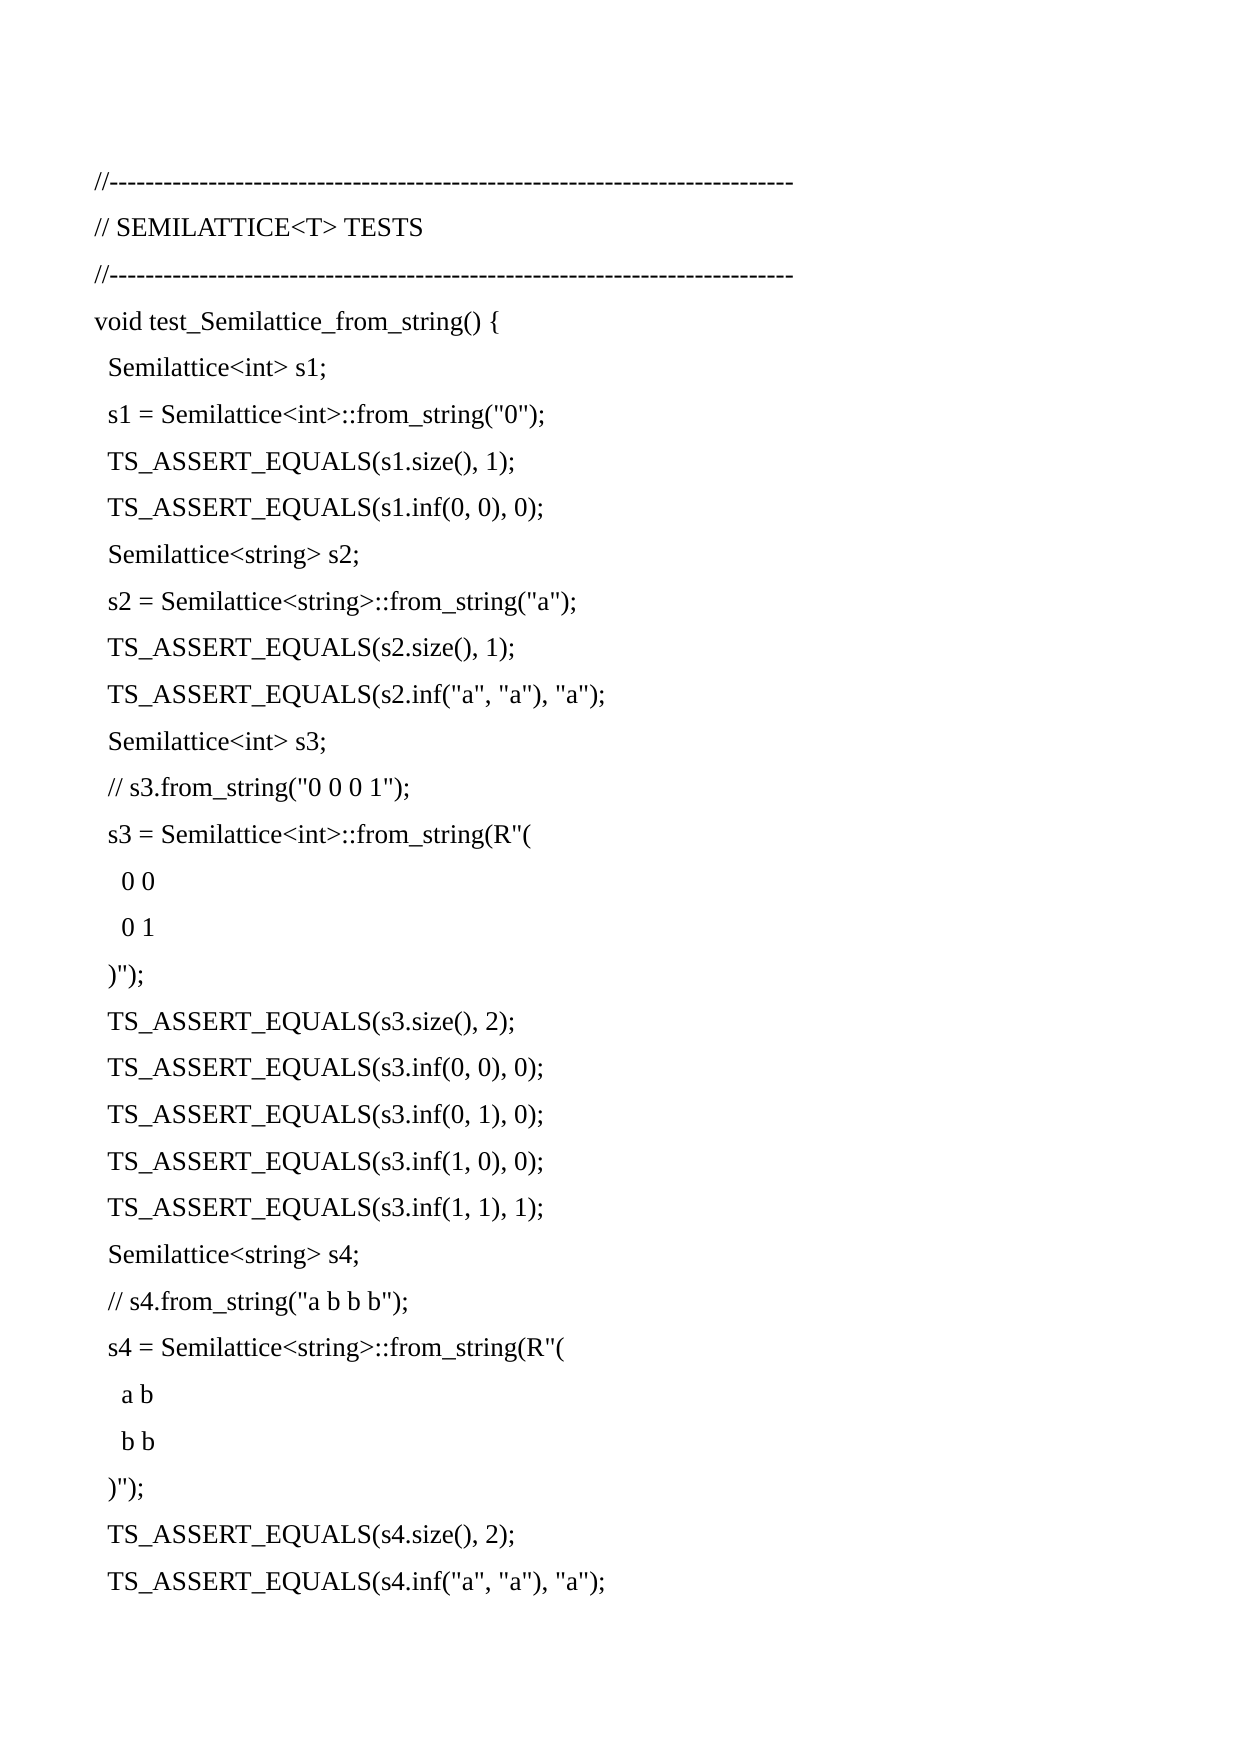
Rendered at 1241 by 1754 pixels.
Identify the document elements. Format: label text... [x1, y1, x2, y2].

list s3 = Semilattice<int>::from_string(R"( [81, 818, 1122, 849]
list TS_ASSERT_EQUALS(s2.inf("a", "a"), "a"); [81, 678, 1122, 709]
list s2 = Semilattice<string>::from_string("a"); [81, 585, 1122, 616]
list TS_ASSERT_EQUALS(s3.inf(1, 1), 1); [81, 1191, 1122, 1223]
list Semilattice<int> s3; [81, 725, 1122, 756]
list // s4.from_string("a b b b"); [81, 1285, 1122, 1316]
list TS_ASSERT_EQUALS(s3.size(), 2); [81, 1005, 1122, 1036]
list Semilattice<string> s2; [81, 538, 1122, 569]
list TS_ASSERT_EQUALS(s4.inf("a", "a"), "a"); [81, 1565, 1122, 1596]
list b b [81, 1425, 1122, 1456]
list s4 = Semilattice<string>::from_string(R"( [81, 1331, 1122, 1363]
list //---------------------------------------------------------------------------- [81, 258, 1122, 289]
list TS_ASSERT_EQUALS(s2.size(), 1); [81, 631, 1122, 663]
list 0 0 [81, 865, 1122, 896]
list void test_Semilattice_from_string() { [81, 305, 1122, 336]
list a b [81, 1378, 1122, 1409]
list Semilattice<int> s1; [81, 351, 1122, 383]
list TS_ASSERT_EQUALS(s3.inf(0, 1), 0); [81, 1098, 1122, 1129]
list TS_ASSERT_EQUALS(s3.inf(1, 0), 0); [81, 1145, 1122, 1176]
list Semilattice<string> s4; [81, 1238, 1122, 1269]
list )"); [81, 1471, 1122, 1503]
list 0 1 [81, 911, 1122, 943]
list s1 = Semilattice<int>::from_string("0"); [81, 398, 1122, 429]
list // SEMILATTICE<T> TESTS [81, 211, 1122, 243]
list TS_ASSERT_EQUALS(s1.inf(0, 0), 0); [81, 491, 1122, 523]
list )"); [81, 958, 1122, 989]
list // s3.from_string("0 0 0 1"); [81, 771, 1122, 803]
list TS_ASSERT_EQUALS(s4.size(), 2); [81, 1518, 1122, 1549]
list TS_ASSERT_EQUALS(s3.inf(0, 0), 0); [81, 1051, 1122, 1083]
list //---------------------------------------------------------------------------- [81, 165, 1122, 196]
list TS_ASSERT_EQUALS(s1.size(), 1); [81, 445, 1122, 476]
